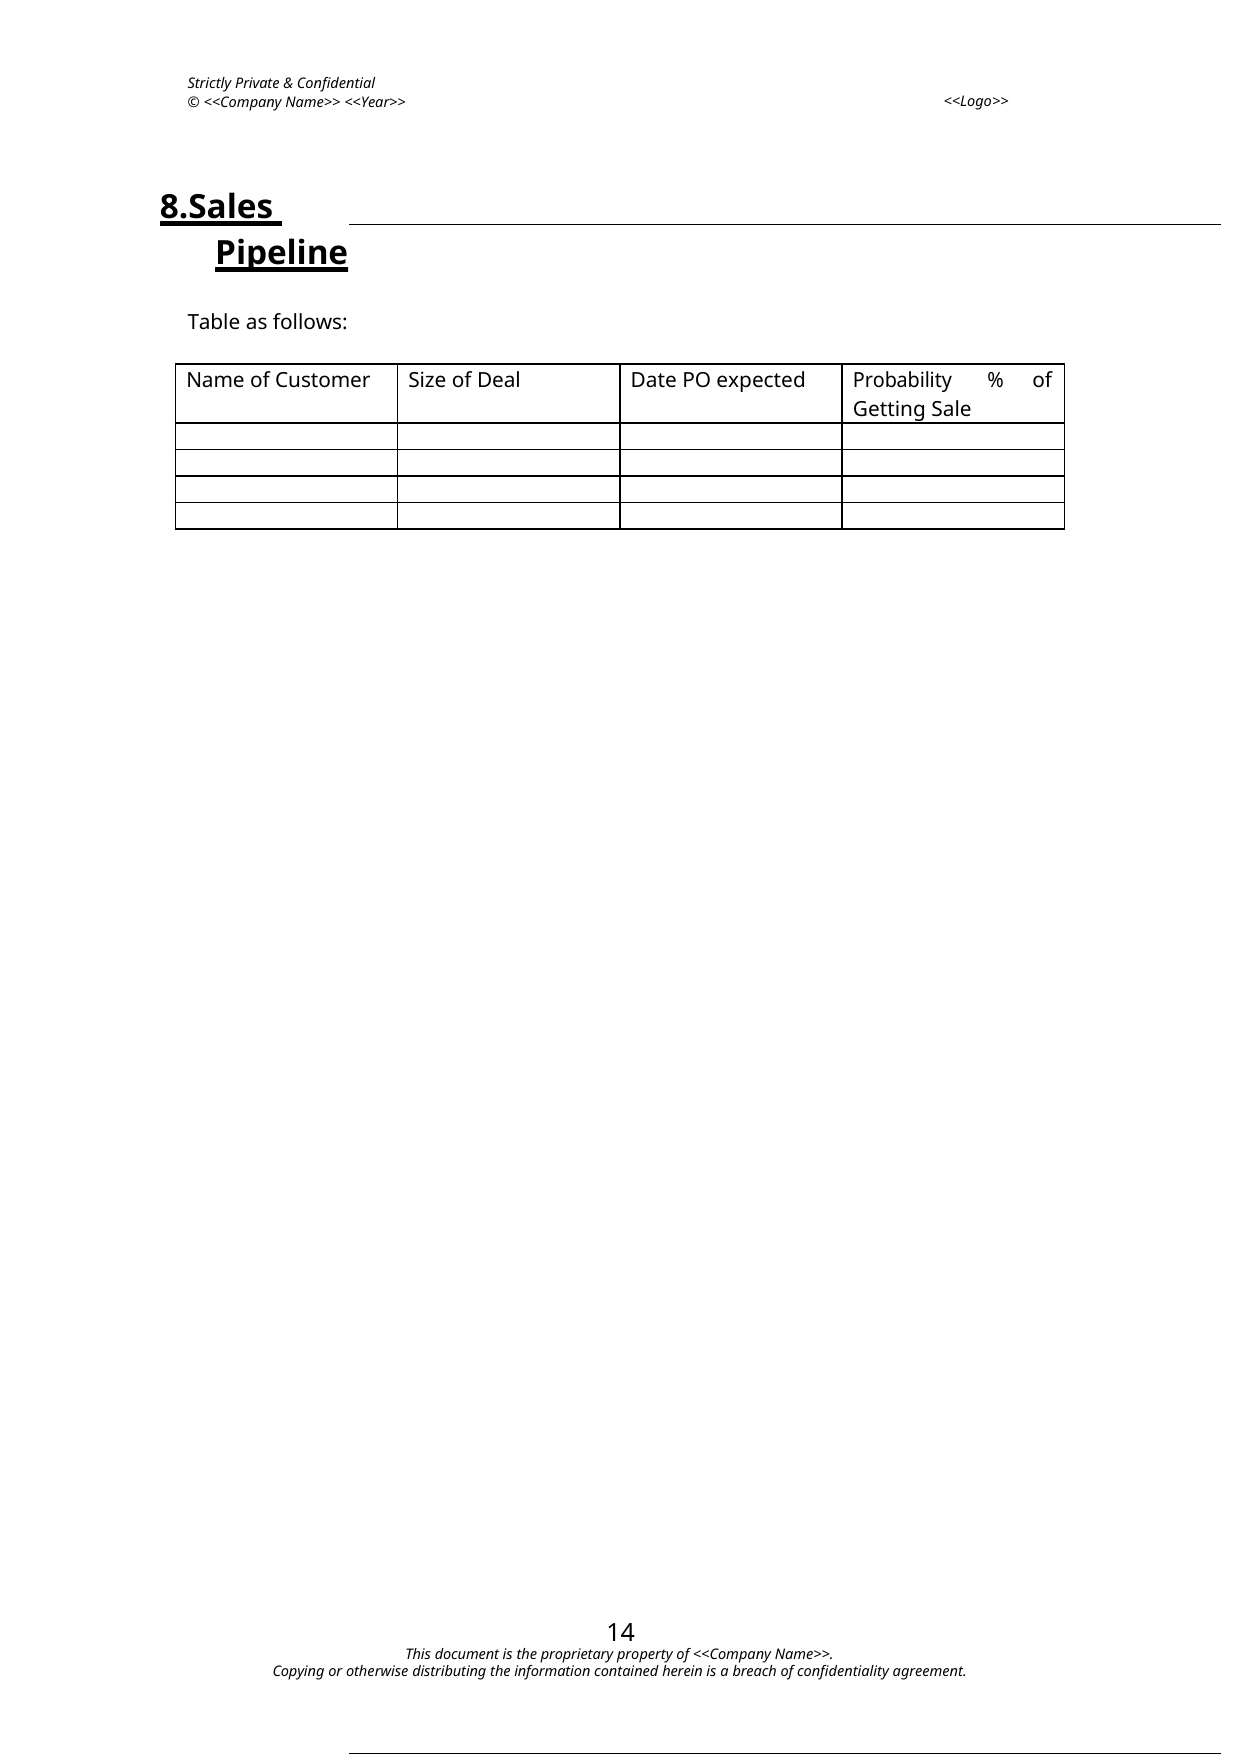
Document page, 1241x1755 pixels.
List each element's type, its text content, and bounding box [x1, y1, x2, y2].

table_header Probability % of Getting Sale [843, 365, 1064, 422]
list Sales Pipeline [159, 183, 1076, 274]
table_cell [843, 477, 1064, 502]
table_cell [176, 503, 397, 528]
table_header Date PO expected [621, 365, 841, 422]
table_cell [176, 424, 397, 449]
table_cell [621, 450, 841, 475]
table_cell [398, 424, 619, 449]
table_cell [398, 450, 619, 475]
table_cell [398, 503, 619, 528]
table_cell [621, 424, 841, 449]
table_cell [843, 424, 1064, 449]
table_cell [621, 503, 841, 528]
table_cell [398, 477, 619, 502]
table_cell [843, 450, 1064, 475]
text Table as follows: [187, 307, 1076, 336]
table_cell [176, 450, 397, 475]
table_header Name of Customer [176, 365, 397, 422]
table_cell [176, 477, 397, 502]
table_header Size of Deal [398, 365, 619, 422]
table_cell [621, 477, 841, 502]
table_cell [843, 503, 1064, 528]
